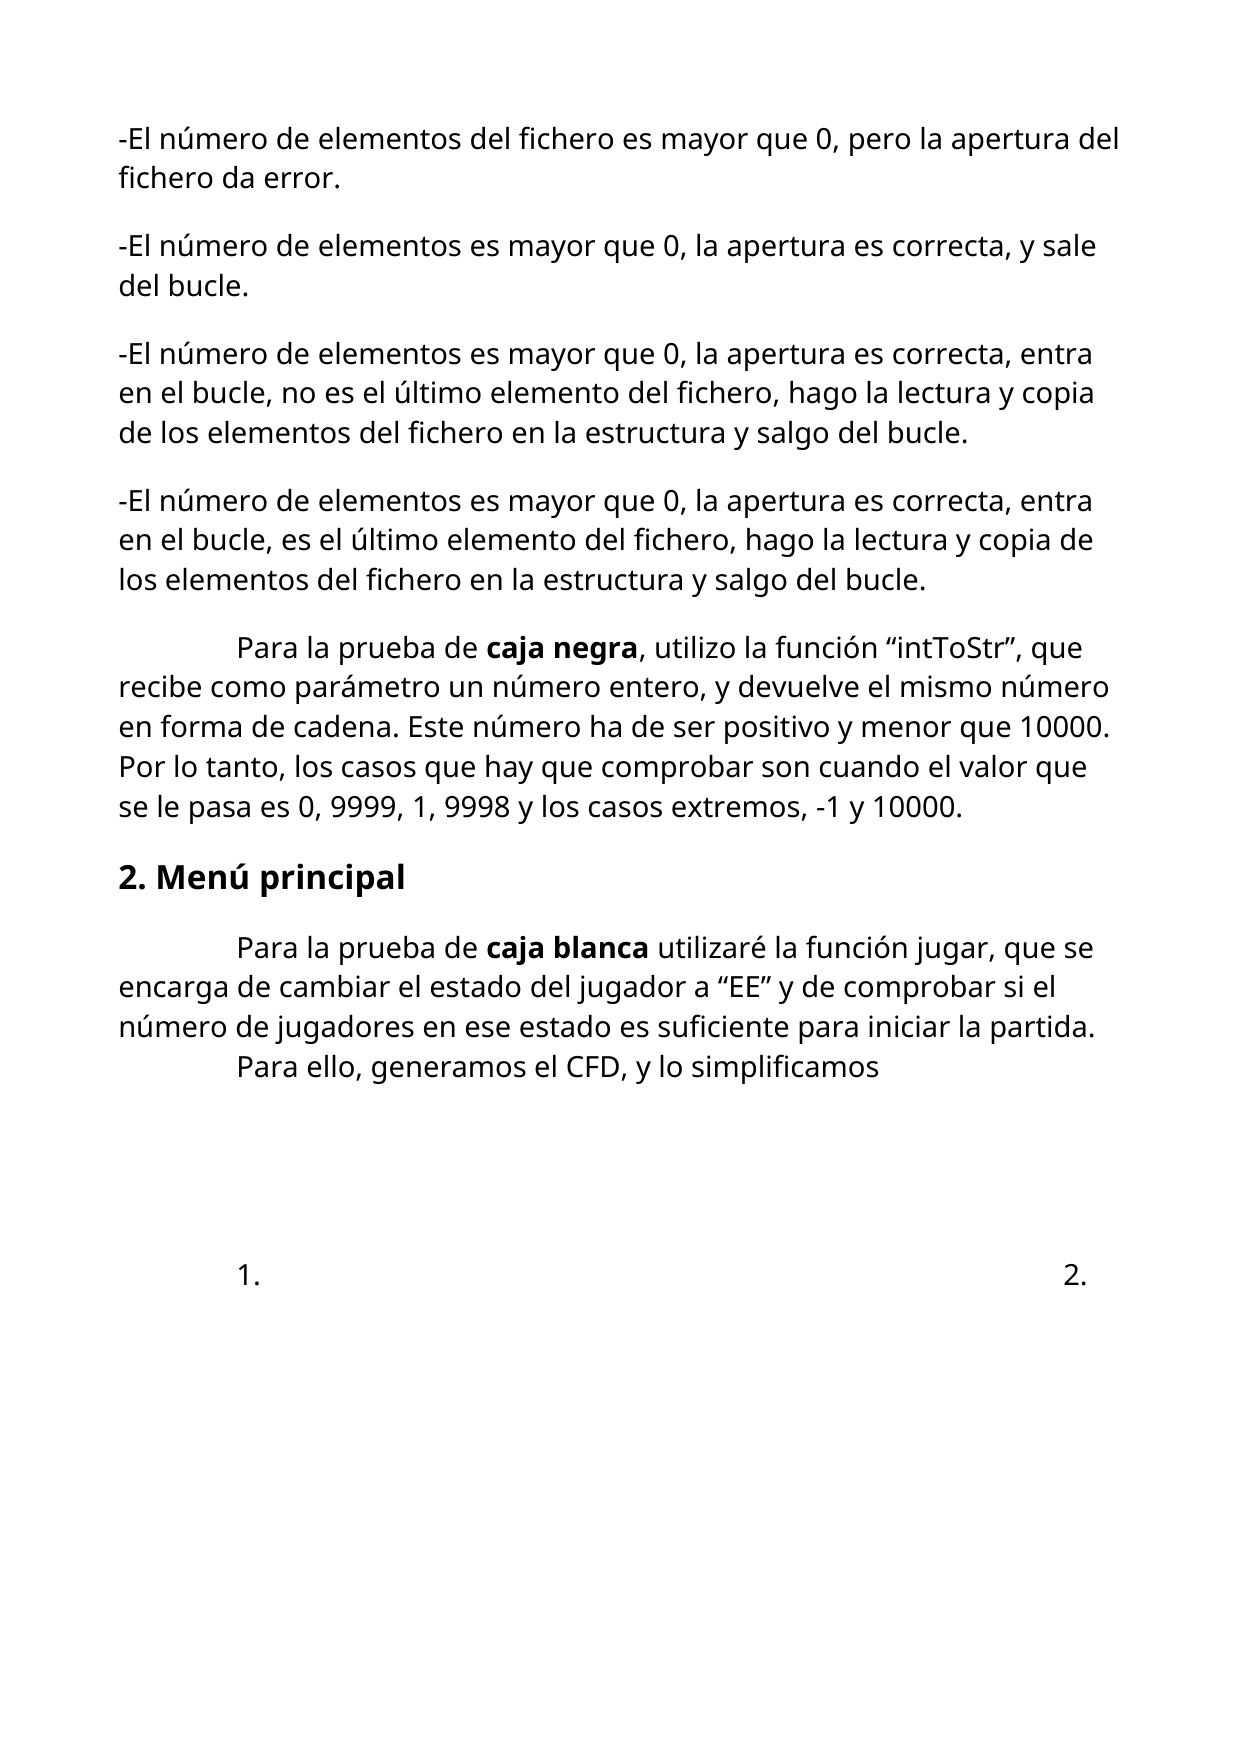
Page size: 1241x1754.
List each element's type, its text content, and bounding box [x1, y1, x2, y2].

text Para ello, generamos el CFD, y lo simplificamos [118, 1046, 1122, 1086]
text -El número de elementos es mayor que 0, la apertura es correcta, entra en el bucle, no es el último elemento del fichero, hago la lectura y copia de los elementos del fichero en la estructura y salgo del bucle. [118, 333, 1122, 452]
text -El número de elementos es mayor que 0, la apertura es correcta, entra en el bucle, es el último elemento del fichero, hago la lectura y copia de los elementos del fichero en la estructura y salgo del bucle. [118, 480, 1122, 599]
text 2. Menú principal [118, 853, 1122, 899]
text Para la prueba de caja negra, utilizo la función “intToStr”, que recibe como parámetro un número entero, y devuelve el mismo número en forma de cadena. Este número ha de ser positivo y menor que 10000. [118, 627, 1122, 746]
text Por lo tanto, los casos que hay que comprobar son cuando el valor que se le pasa es 0, 9999, 1, 9998 y los casos extremos, -1 y 10000. [118, 746, 1122, 826]
text 1. 2. [118, 1254, 1122, 1293]
text Para la prueba de caja blanca utilizaré la función jugar, que se encarga de cambiar el estado del jugador a “EE” y de comprobar si el número de jugadores en ese estado es suficiente para iniciar la partida. [118, 927, 1122, 1046]
text -El número de elementos del fichero es mayor que 0, pero la apertura del fichero da error. [118, 118, 1122, 197]
text -El número de elementos es mayor que 0, la apertura es correcta, y sale del bucle. [118, 226, 1122, 305]
